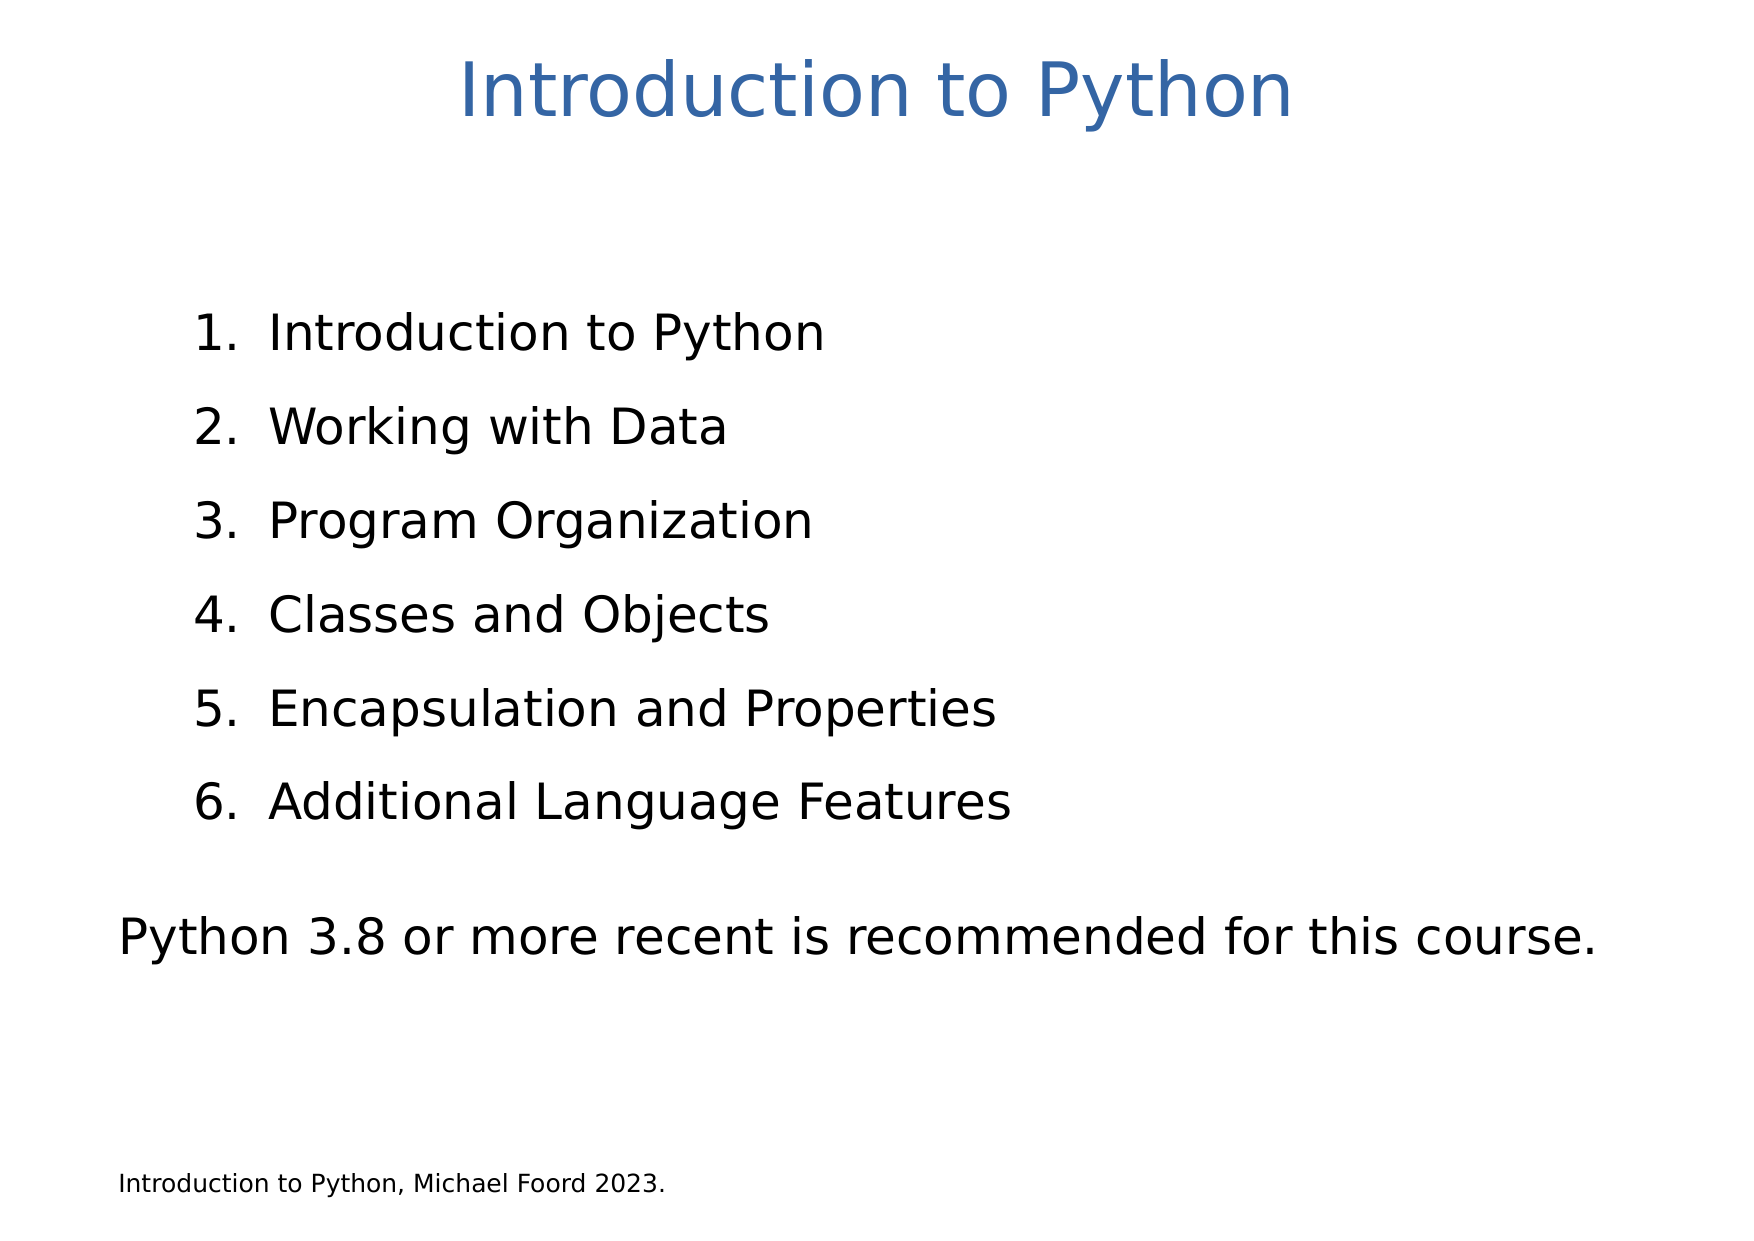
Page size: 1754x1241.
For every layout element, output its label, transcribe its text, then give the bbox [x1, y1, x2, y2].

subtitle Introduction to Python [118, 47, 1636, 134]
text Python 3.8 or more recent is recommended for this course. [118, 908, 1624, 966]
subtitle Classes and Objects [193, 586, 1636, 644]
subtitle Additional Language Features [193, 773, 1636, 832]
subtitle Encapsulation and Properties [193, 679, 1636, 738]
subtitle Working with Data [193, 398, 1636, 456]
subtitle Program Organization [193, 492, 1636, 550]
subtitle Introduction to Python [193, 304, 1636, 362]
